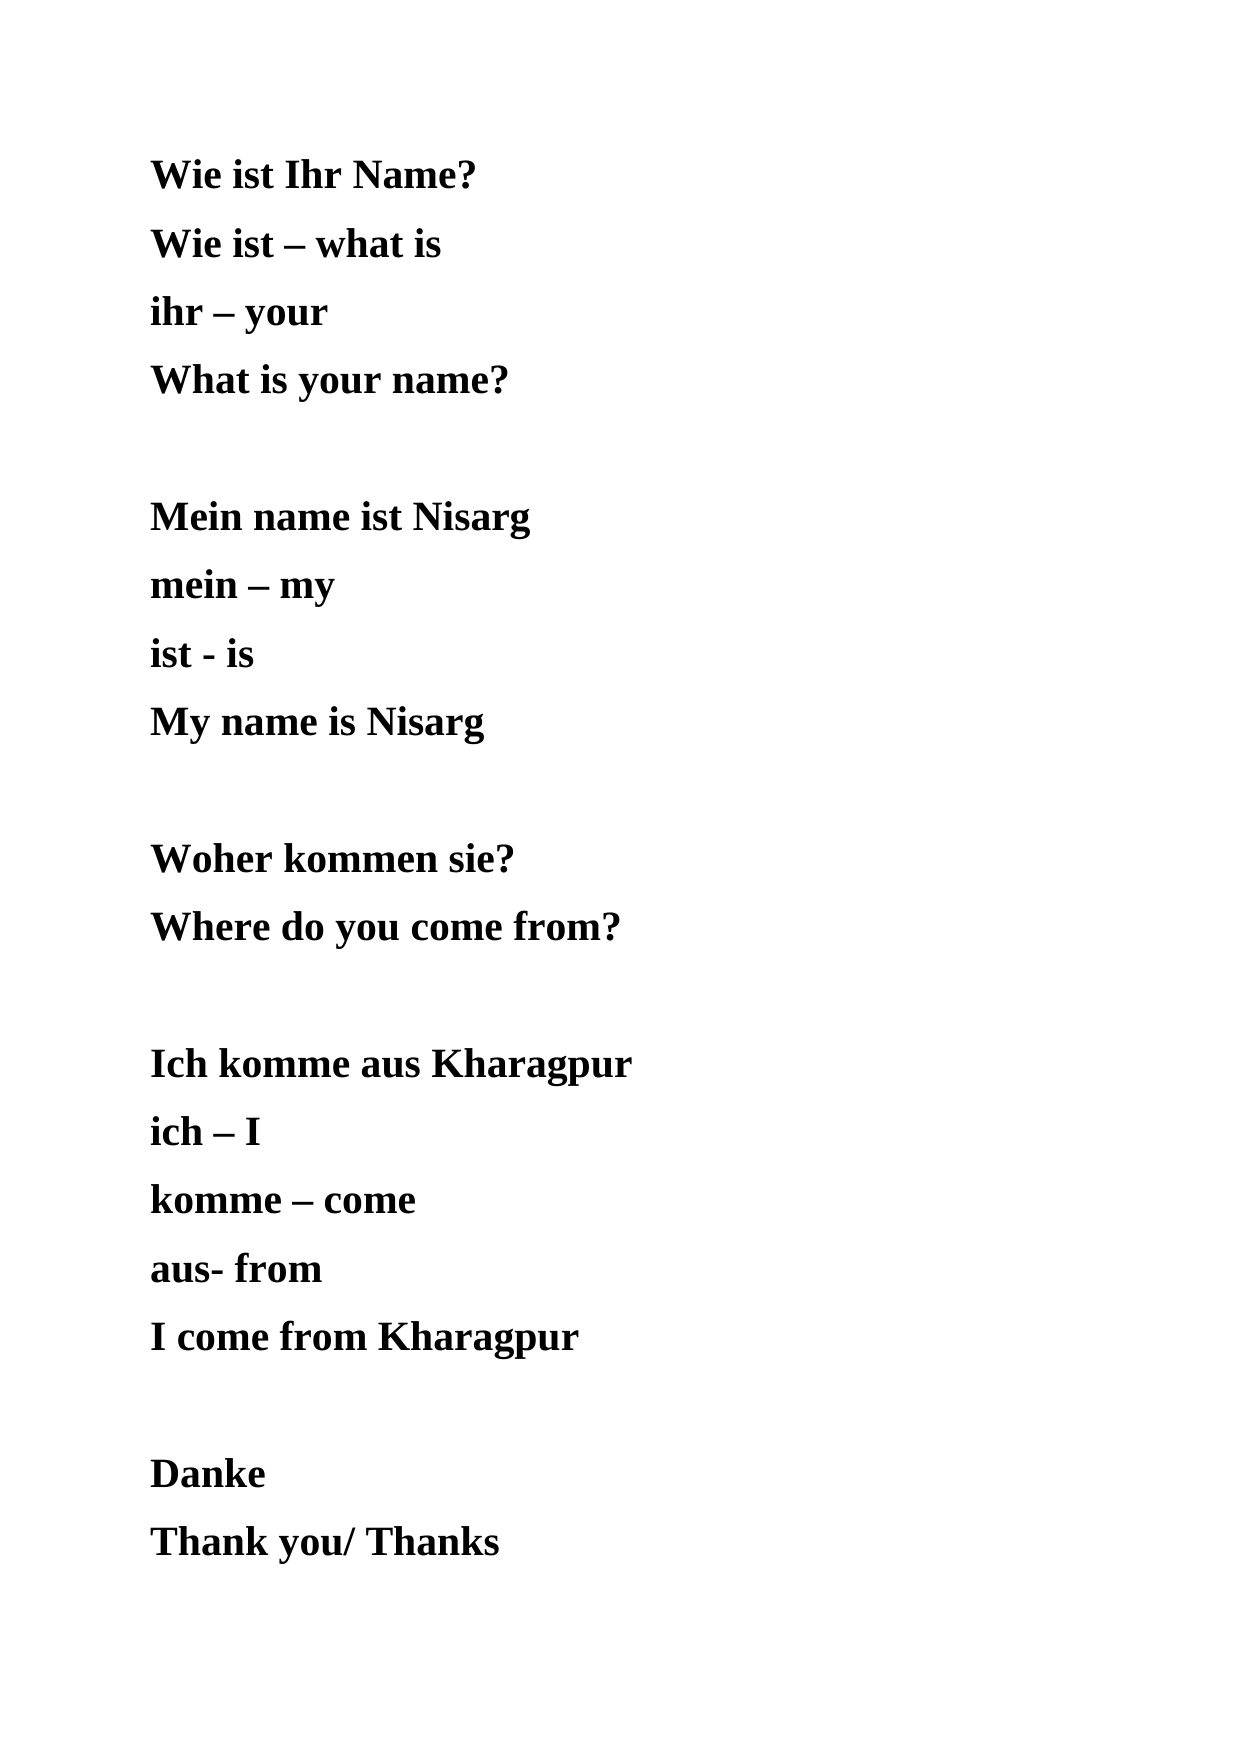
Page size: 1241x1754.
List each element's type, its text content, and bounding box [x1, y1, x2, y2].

text ist - is [150, 628, 1090, 676]
text My name is Nisarg [150, 697, 1090, 744]
text Thank you/ Thanks [150, 1517, 1090, 1564]
text Woher kommen sie? [150, 833, 1090, 881]
text Danke [150, 1448, 1090, 1496]
text Where do you come from? [150, 902, 1090, 949]
text Wie ist – what is [150, 218, 1090, 266]
text Wie ist Ihr Name? [150, 150, 1090, 198]
text ich – I [150, 1107, 1090, 1154]
text I come from Kharagpur [150, 1312, 1090, 1359]
text ihr – your [150, 287, 1090, 334]
text What is your name? [150, 355, 1090, 403]
text mein – my [150, 560, 1090, 608]
text Ich komme aus Kharagpur [150, 1038, 1090, 1086]
text Mein name ist Nisarg [150, 492, 1090, 539]
text komme – come [150, 1175, 1090, 1223]
text aus- from [150, 1243, 1090, 1291]
